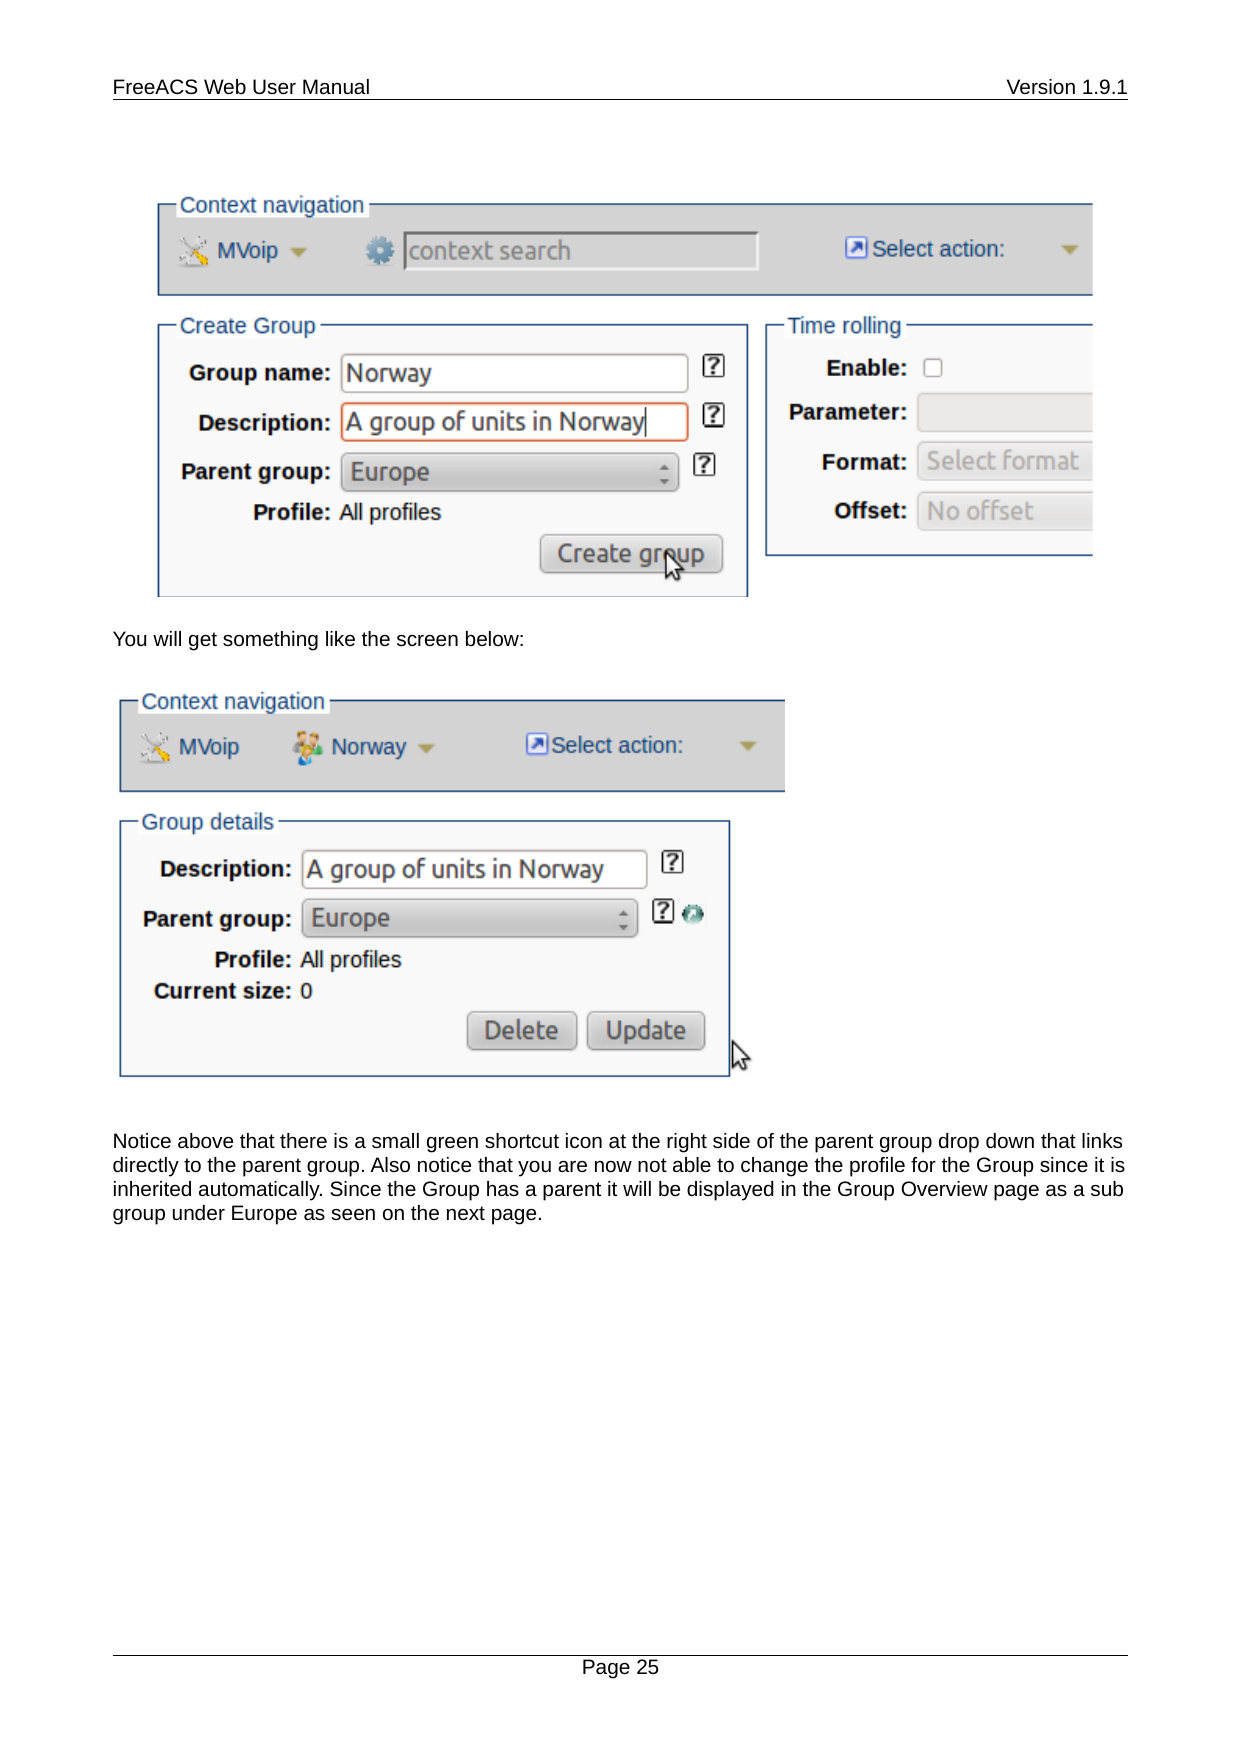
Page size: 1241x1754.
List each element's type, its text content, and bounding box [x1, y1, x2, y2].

picture [112, 690, 785, 1100]
text You will get something like the screen below: [112, 162, 1128, 651]
text Notice above that there is a small green shortcut icon at the right side of the parent group drop down that links directly to the parent group. Also notice that you are now not able to change the profile for the Group since it is inherited automatically. Since the Group has a parent it will be displayed in the Group Overview page as a sub group under Europe as seen on the next page. [112, 663, 1128, 1225]
picture [147, 192, 1093, 597]
